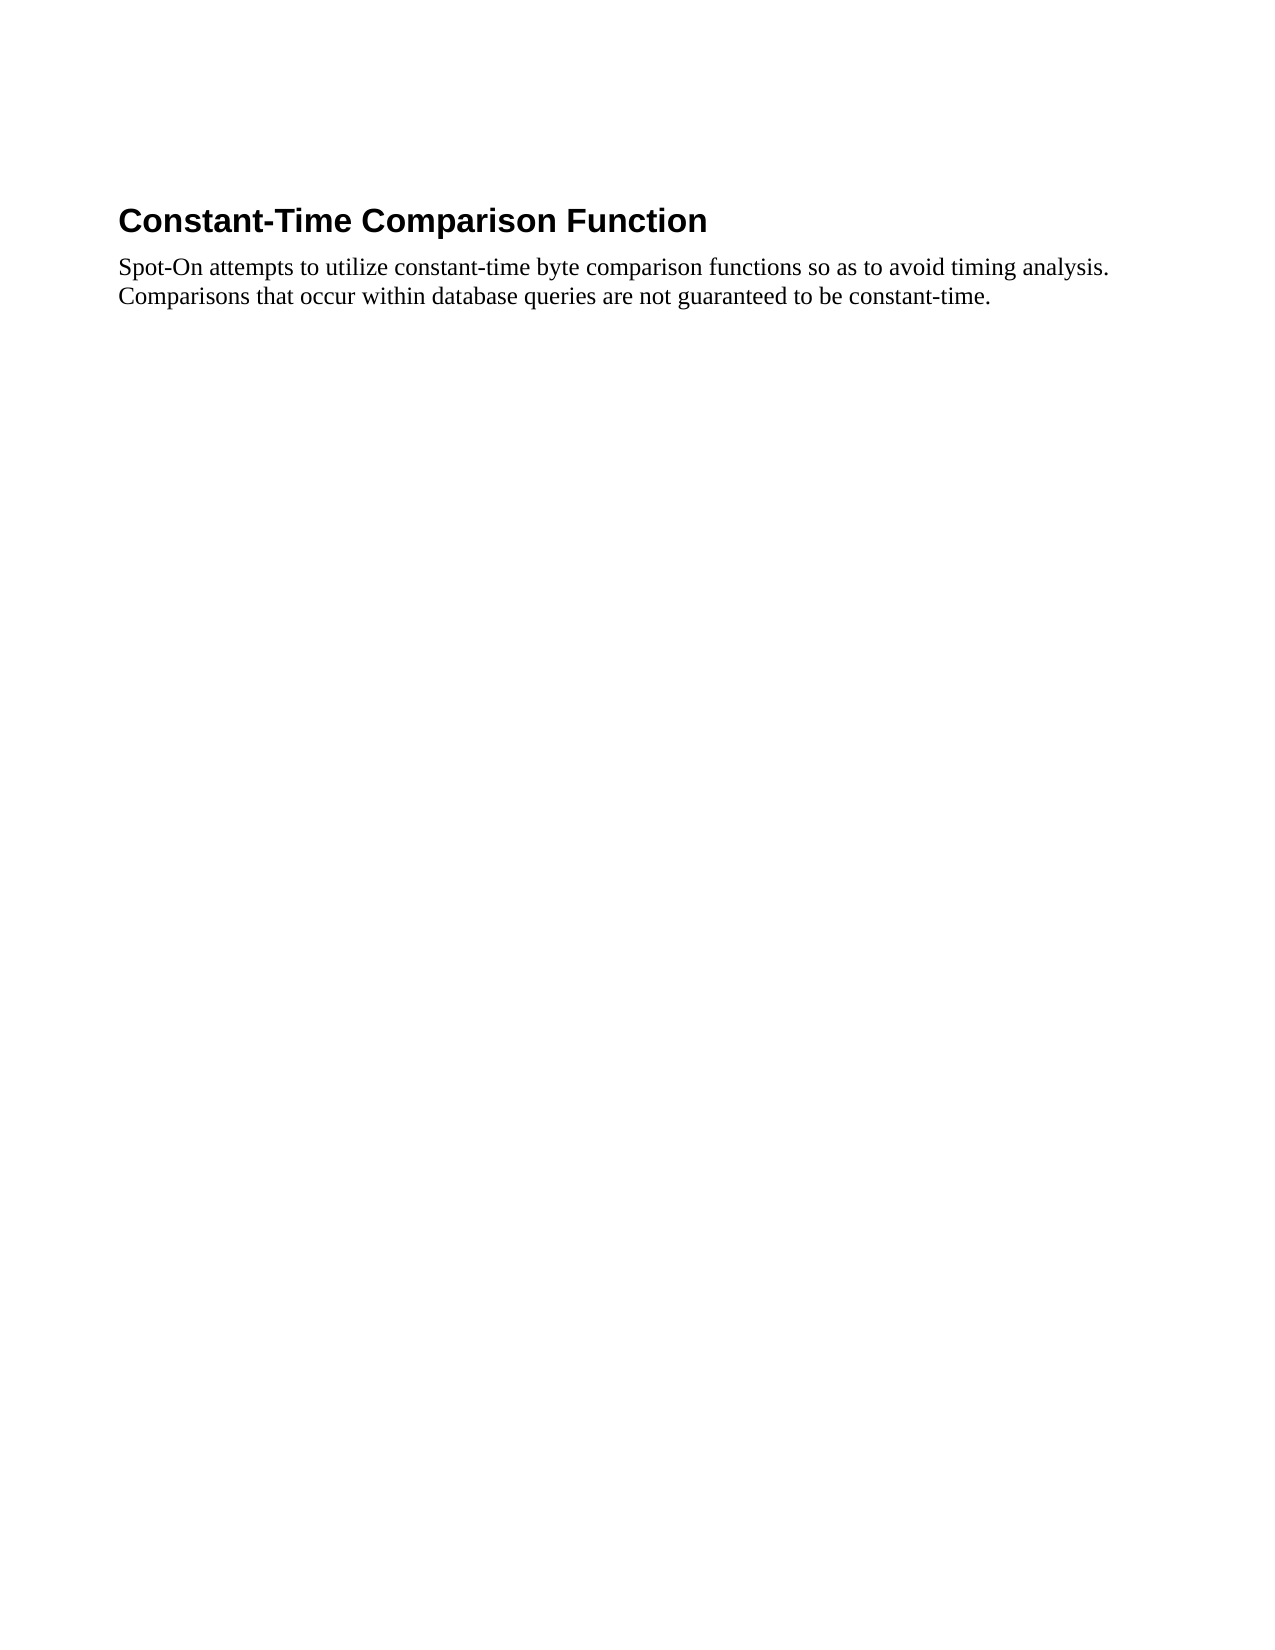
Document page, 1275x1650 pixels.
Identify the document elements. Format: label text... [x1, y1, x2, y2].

subtitle Constant-Time Comparison Function [118, 201, 1157, 240]
text Spot-On attempts to utilize constant-time byte comparison functions so as to avoid timing analysis. Comparisons that occur within database queries are not guaranteed to be constant-time. [118, 252, 1157, 310]
